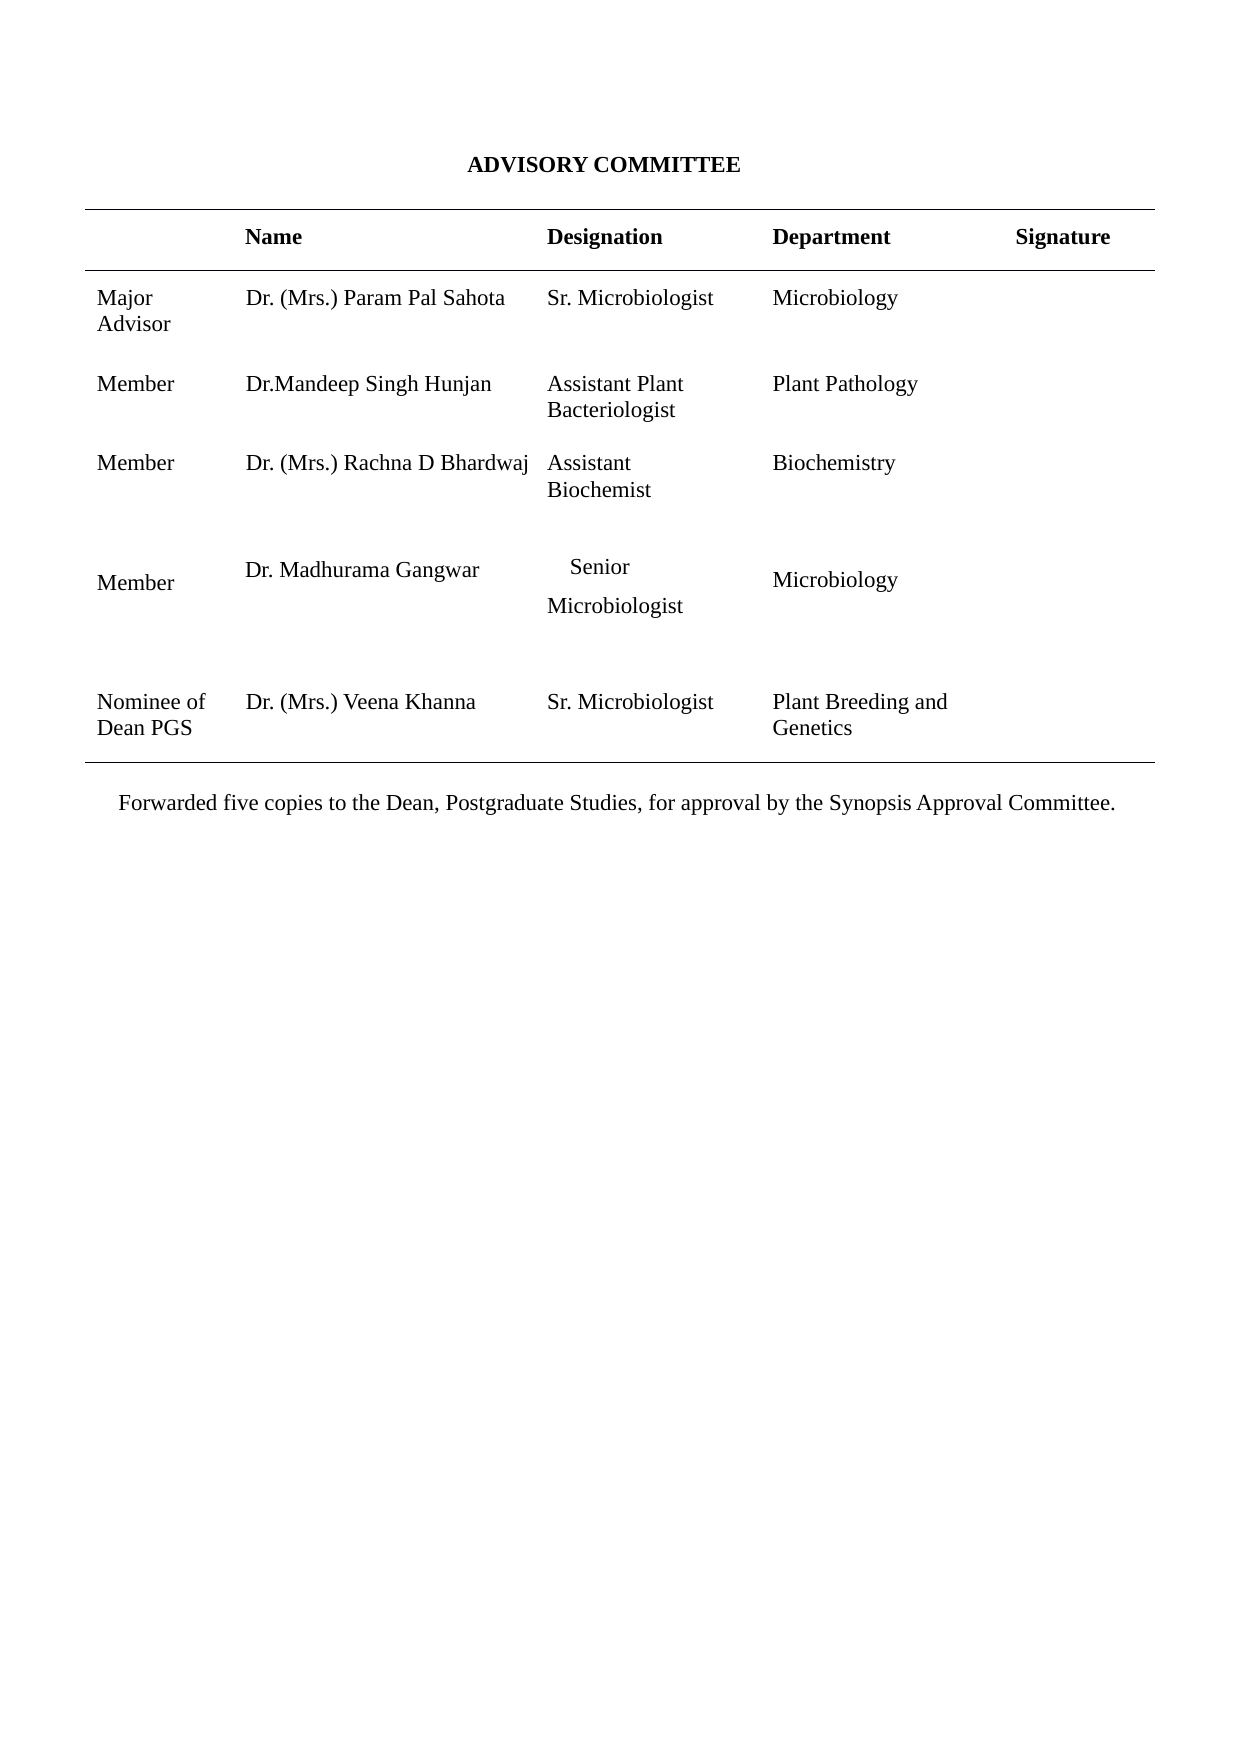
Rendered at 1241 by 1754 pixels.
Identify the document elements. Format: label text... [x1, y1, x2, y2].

table_cell [967, 357, 1155, 437]
table_cell Major Advisor [85, 271, 233, 357]
table_cell Sr. Microbiologist [536, 676, 761, 762]
table_cell Dr. (Mrs.) Param Pal Sahota [234, 271, 536, 357]
table_cell Member Member [85, 437, 233, 676]
table_cell Plant Breeding and Genetics [761, 676, 967, 762]
text ADVISORY COMMITTEE [118, 149, 1122, 178]
table_cell Dr. (Mrs.) Veena Khanna [234, 676, 536, 762]
table_header Department [761, 210, 967, 270]
table_cell Dr. (Mrs.) Rachna D Bhardwaj Dr. Madhurama Gangwar [234, 437, 536, 676]
table_cell Microbiology [761, 271, 967, 357]
table_cell Assistant Biochemist Senior Microbiologist [536, 437, 761, 676]
table_cell [967, 437, 1155, 676]
table_cell Plant Pathology [761, 357, 967, 437]
table_header Designation [536, 210, 761, 270]
table_header Name [234, 210, 536, 270]
table_cell [967, 676, 1155, 762]
table_cell Member [85, 357, 233, 437]
table_cell [967, 271, 1155, 357]
table_cell Sr. Microbiologist [536, 271, 761, 357]
table_header [85, 210, 233, 270]
table_cell Dr.Mandeep Singh Hunjan [234, 357, 536, 437]
table_cell Assistant Plant Bacteriologist [536, 357, 761, 437]
table_cell Biochemistry Microbiology [761, 437, 967, 676]
table_header Signature [967, 210, 1155, 270]
table_cell Nominee of Dean PGS [85, 676, 233, 762]
text Forwarded five copies to the Dean, Postgraduate Studies, for approval by the Synopsis Approval Committee. [118, 789, 1131, 815]
